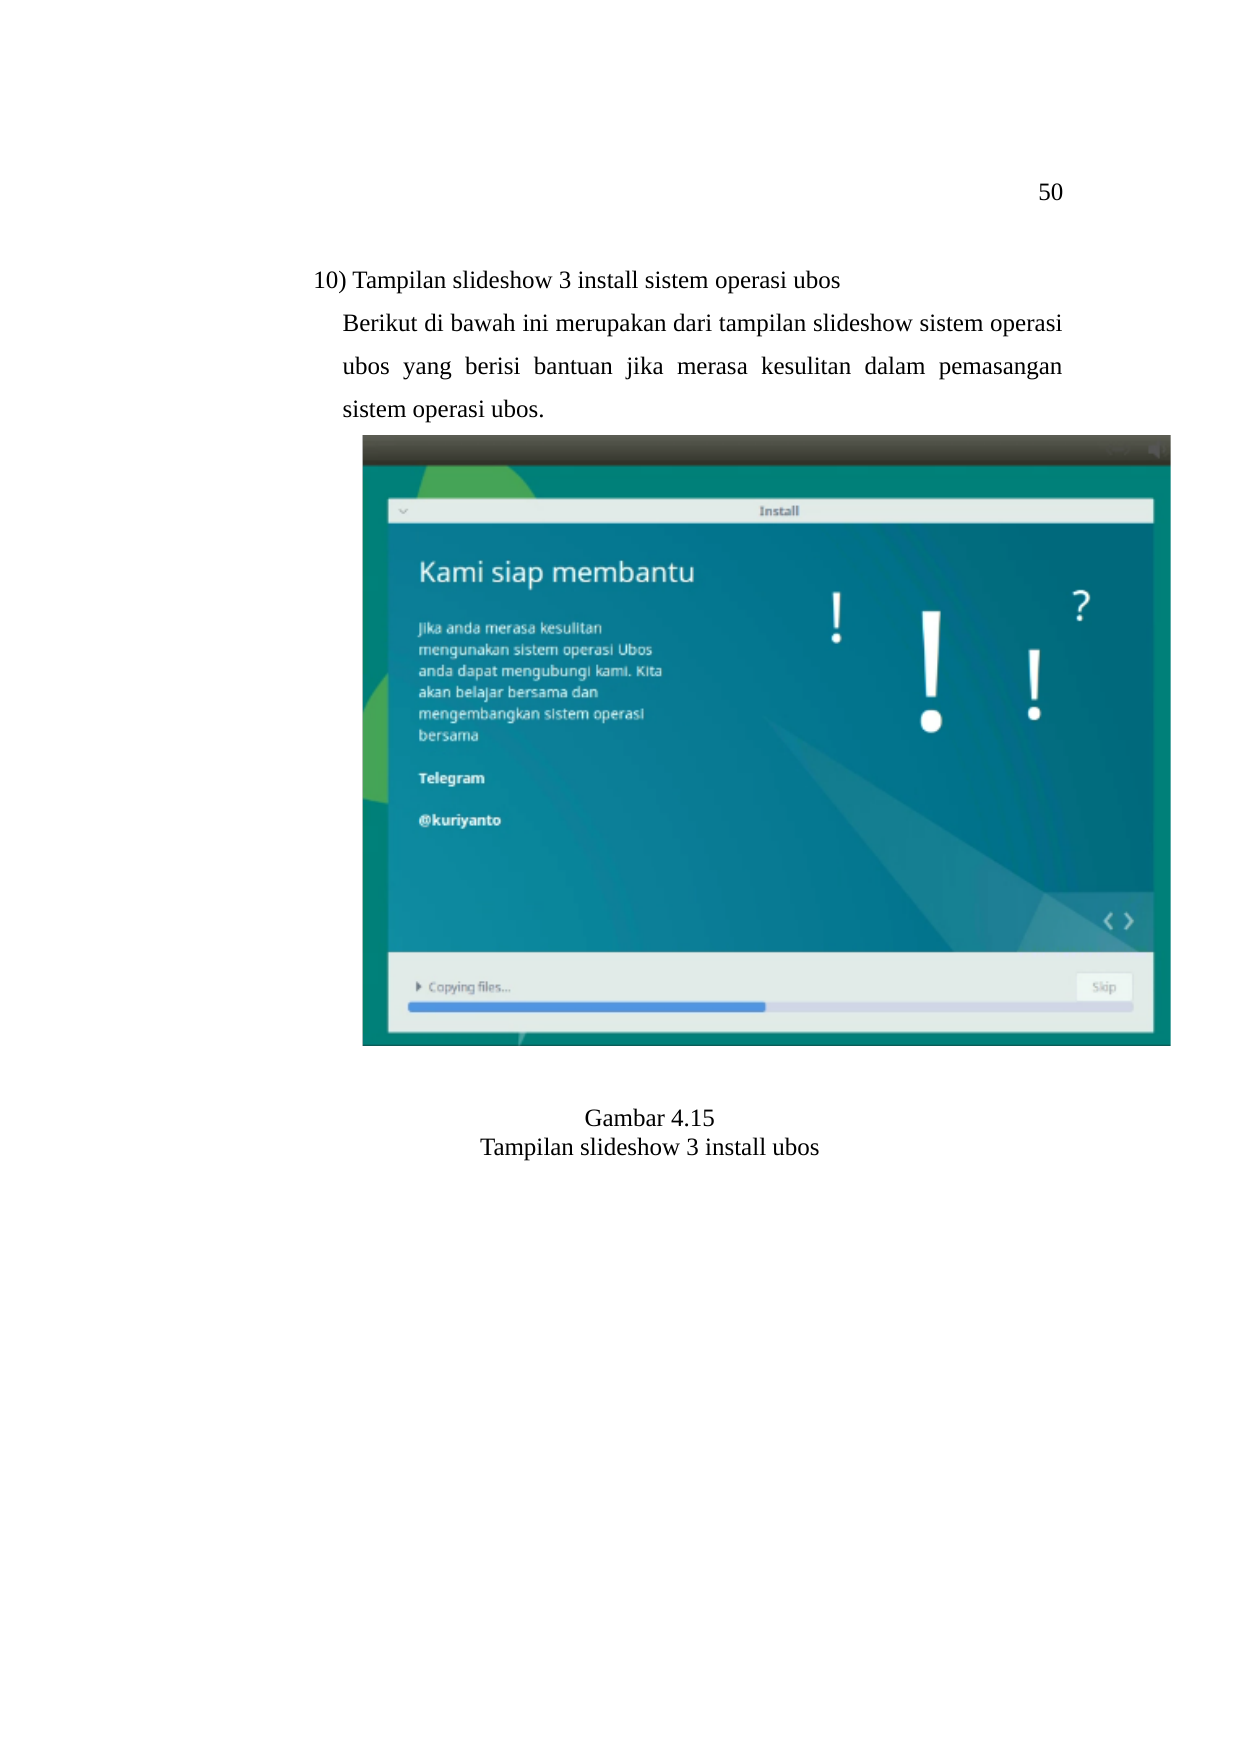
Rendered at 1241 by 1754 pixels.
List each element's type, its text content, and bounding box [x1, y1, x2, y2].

text 10) Tampilan slideshow 3 install sistem operasi ubos [313, 265, 1063, 294]
text Gambar 4.15 [236, 1103, 1063, 1132]
text Berikut di bawah ini merupakan dari tampilan slideshow sistem operasi ubos yang berisi bantuan jika merasa kesulitan dalam pemasangan sistem operasi ubos. [342, 308, 1063, 423]
text Tampilan slideshow 3 install ubos [236, 1132, 1063, 1161]
picture [362, 435, 1171, 1046]
